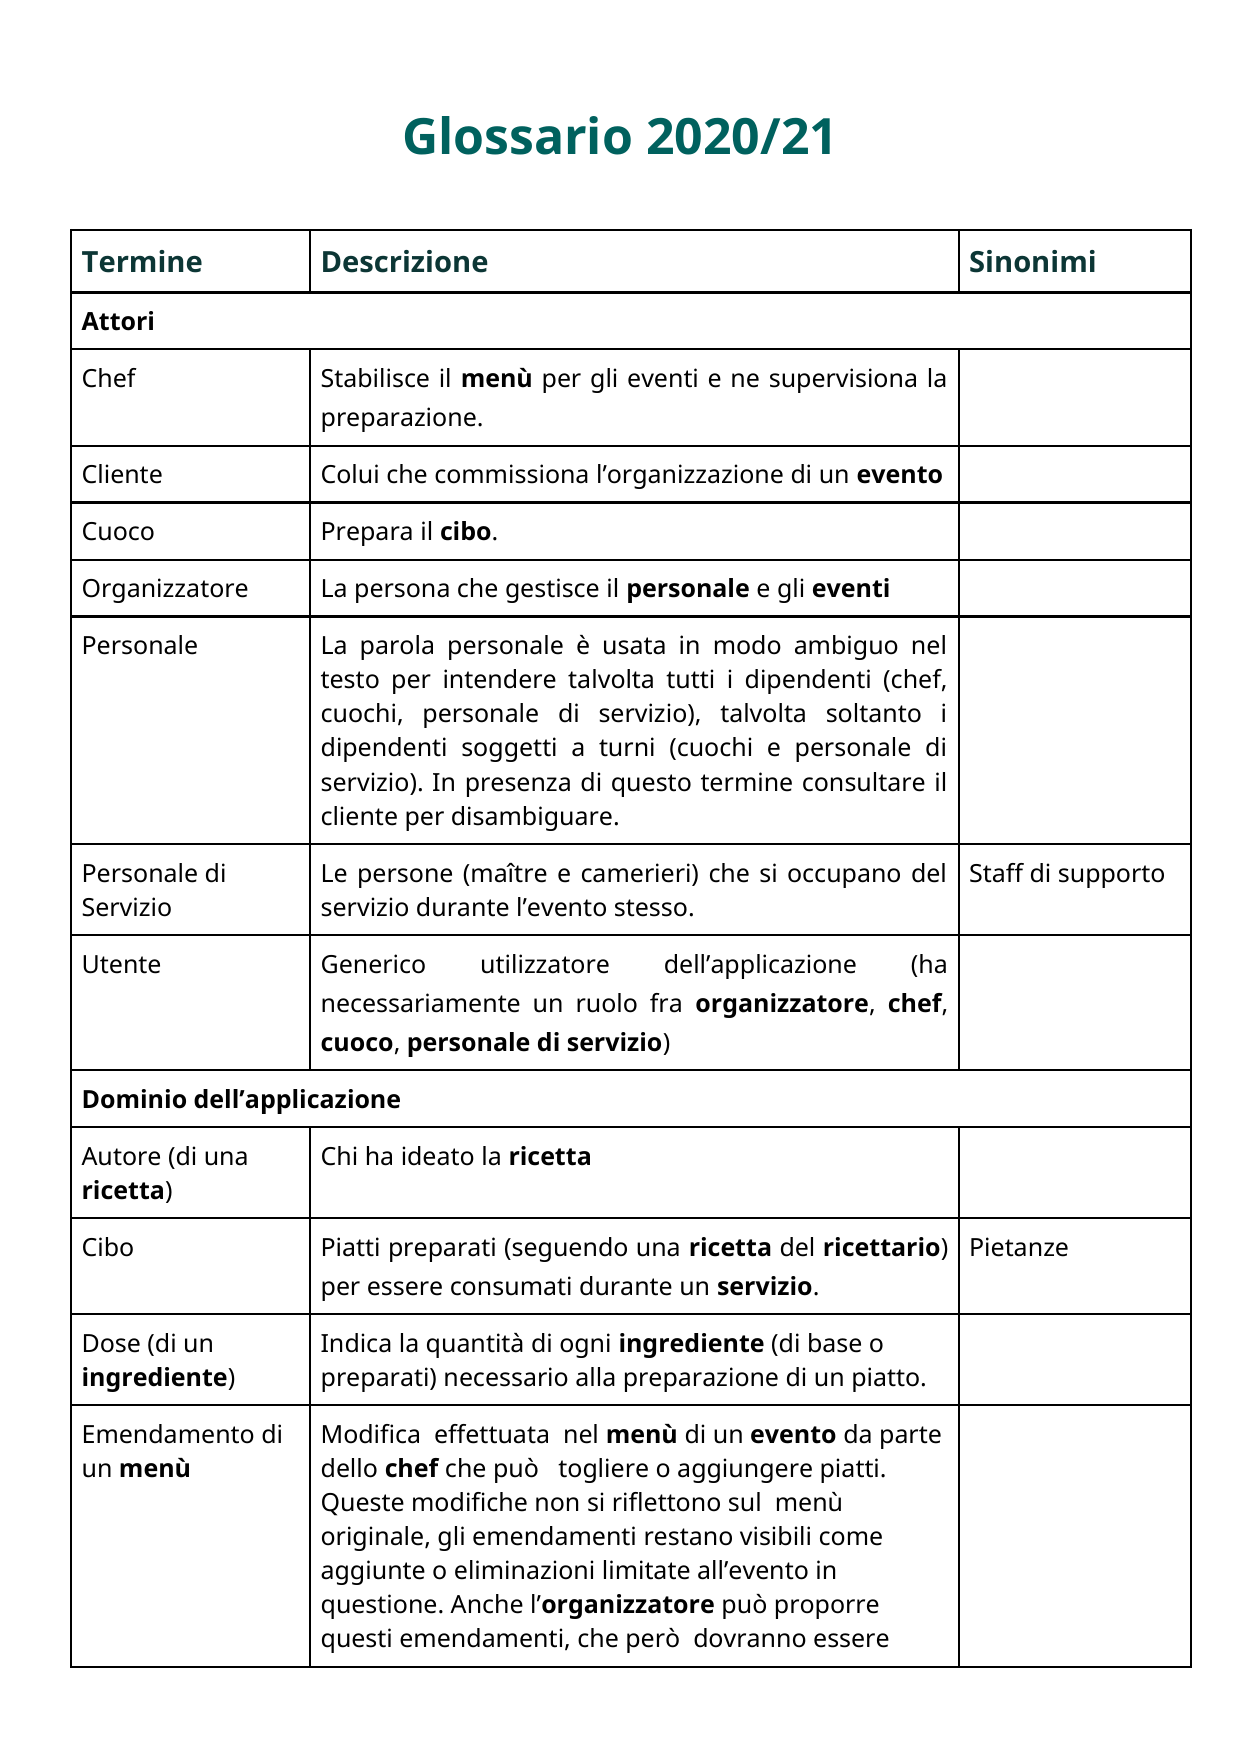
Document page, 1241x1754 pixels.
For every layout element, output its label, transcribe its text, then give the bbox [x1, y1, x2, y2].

table_header Descrizione [311, 231, 958, 291]
table_cell [960, 1315, 1190, 1404]
table_cell Modifica effettuata nel menù di un evento da parte dello chef che può togliere o aggiungere piatti. Queste modifiche non si riflettono sul menù originale, gli emendamenti restano visibili come aggiunte o eliminazioni limitate all’evento in questione. Anche l’organizzatore può proporre questi emendamenti, che però dovranno essere [311, 1406, 958, 1666]
table_cell Organizzatore [72, 561, 309, 615]
table_cell Chef [72, 350, 309, 444]
table_header Sinonimi [960, 231, 1190, 291]
table_cell [960, 350, 1190, 444]
table_cell [960, 1128, 1190, 1217]
table_header Termine [72, 231, 309, 291]
table_cell [960, 447, 1190, 501]
table_cell La persona che gestisce il personale e gli eventi [311, 561, 958, 615]
table_cell Dose (di un ingrediente) [72, 1315, 309, 1404]
table_cell Stabilisce il menù per gli eventi e ne supervisiona la preparazione. [311, 350, 958, 444]
table_cell Indica la quantità di ogni ingrediente (di base o preparati) necessario alla preparazione di un piatto. [311, 1315, 958, 1404]
table_cell [960, 618, 1190, 843]
table_cell La parola personale è usata in modo ambiguo nel testo per intendere talvolta tutti i dipendenti (chef, cuochi, personale di servizio), talvolta soltanto i dipendenti soggetti a turni (cuochi e personale di servizio). In presenza di questo termine consultare il cliente per disambiguare. [311, 618, 958, 843]
table_cell Cuoco [72, 504, 309, 558]
table_cell Emendamento di un menù [72, 1406, 309, 1666]
table_cell Autore (di una ricetta) [72, 1128, 309, 1217]
table_cell Le persone (maître e camerieri) che si occupano del servizio durante l’evento stesso. [311, 845, 958, 934]
table_cell Colui che commissiona l’organizzazione di un evento [311, 447, 958, 501]
table_cell Utente [72, 936, 309, 1069]
table_cell [960, 936, 1190, 1069]
table_cell Dominio dell’applicazione [72, 1071, 1190, 1126]
table_cell Generico utilizzatore dell’applicazione (ha necessariamente un ruolo fra organizzatore, chef, cuoco, personale di servizio) [311, 936, 958, 1069]
table_cell [960, 504, 1190, 558]
table_cell [960, 561, 1190, 615]
table_cell Attori [72, 294, 1190, 348]
table_cell Chi ha ideato la ricetta [311, 1128, 958, 1217]
table_cell Staff di supporto [960, 845, 1190, 934]
table_cell Cliente [72, 447, 309, 501]
table_cell [960, 1406, 1190, 1666]
subtitle Glossario 2020/21 [59, 101, 1181, 169]
table_cell Personale di Servizio [72, 845, 309, 934]
table_cell Cibo [72, 1219, 309, 1313]
table_cell Pietanze [960, 1219, 1190, 1313]
table_cell Personale [72, 618, 309, 843]
table_cell Prepara il cibo. [311, 504, 958, 558]
table_cell Piatti preparati (seguendo una ricetta del ricettario) per essere consumati durante un servizio. [311, 1219, 958, 1313]
